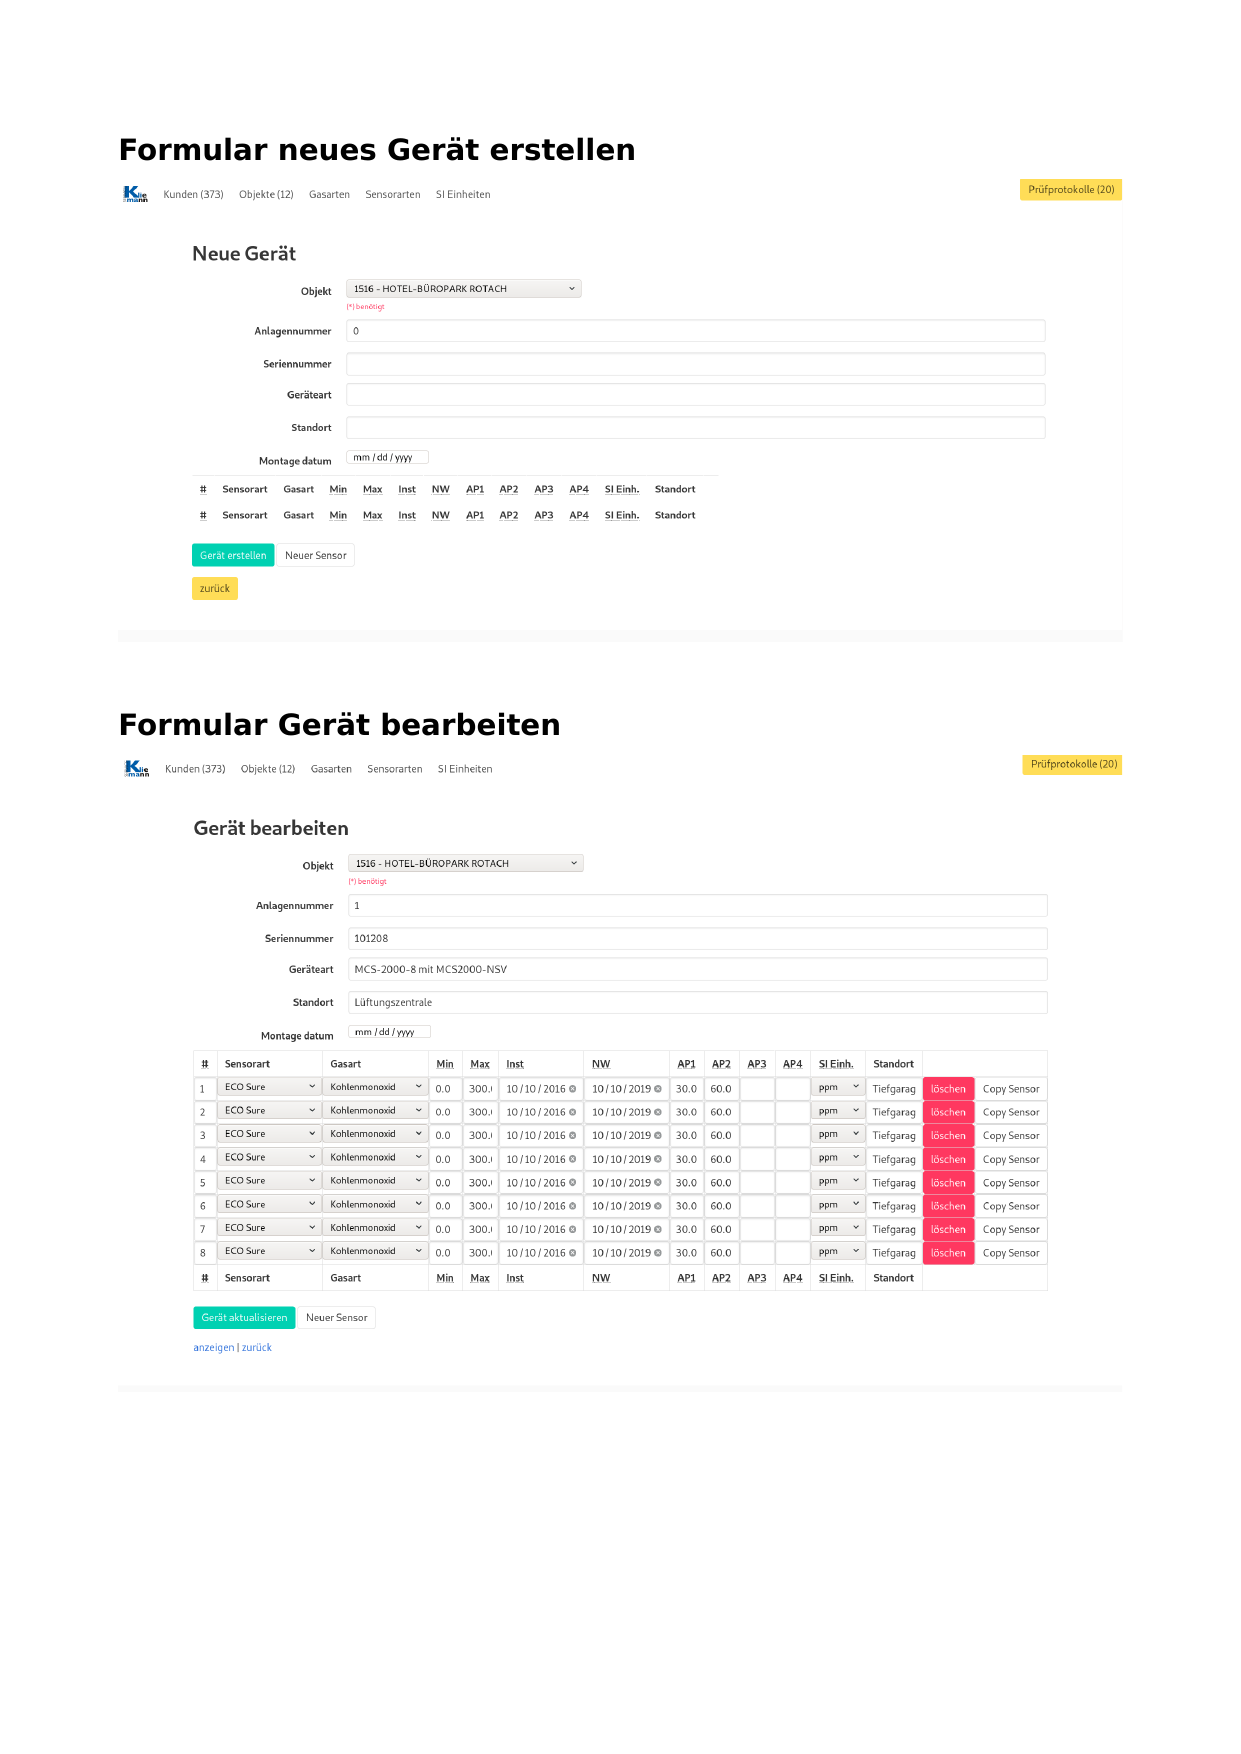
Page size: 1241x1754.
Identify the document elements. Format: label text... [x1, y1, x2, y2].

subtitle Formular neues Gerät erstellen [118, 133, 1122, 167]
subtitle Formular Gerät bearbeiten [118, 708, 1122, 742]
picture [118, 755, 1123, 1392]
picture [118, 179, 1123, 642]
